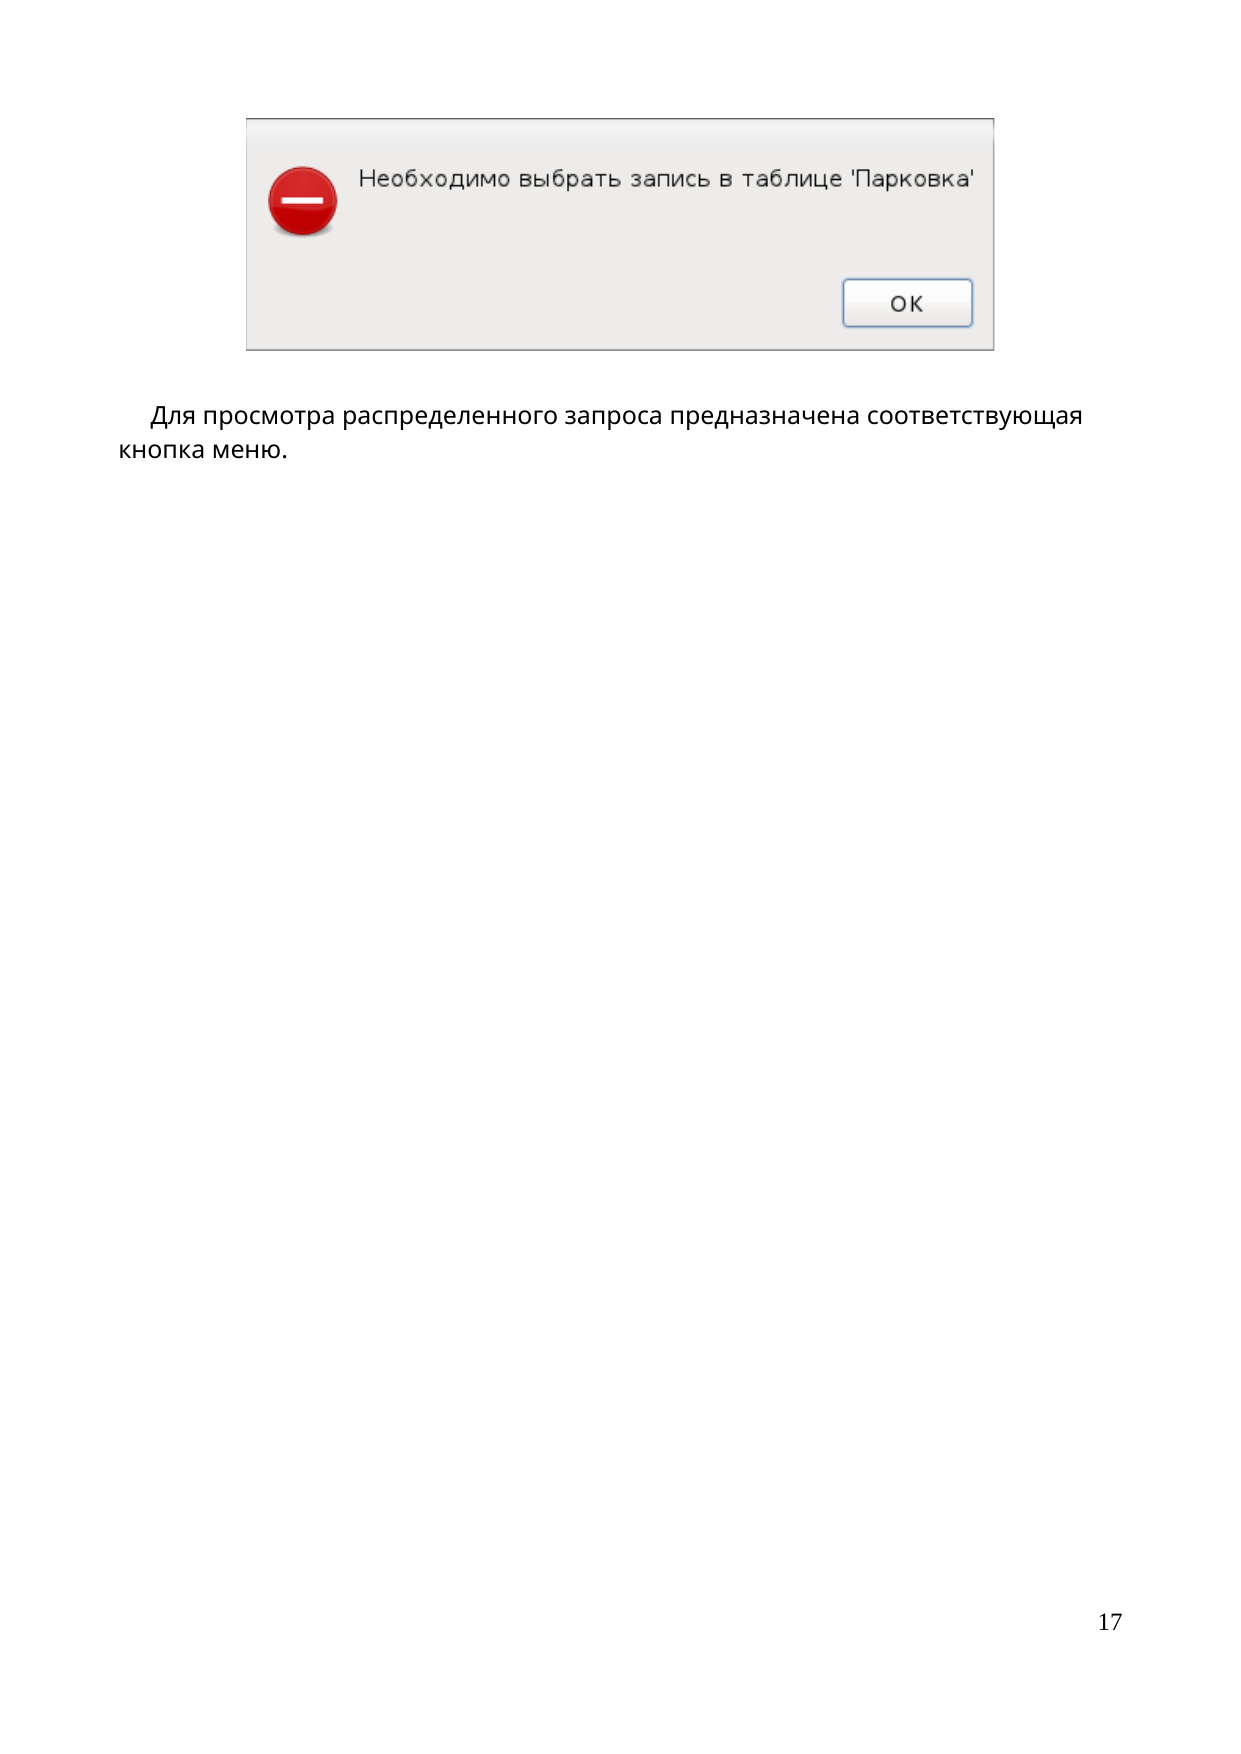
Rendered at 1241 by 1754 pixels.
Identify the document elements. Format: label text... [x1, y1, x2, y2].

picture [246, 118, 995, 351]
text Для просмотра распределенного запроса предназначена соответствующая кнопка меню. [118, 397, 1122, 466]
